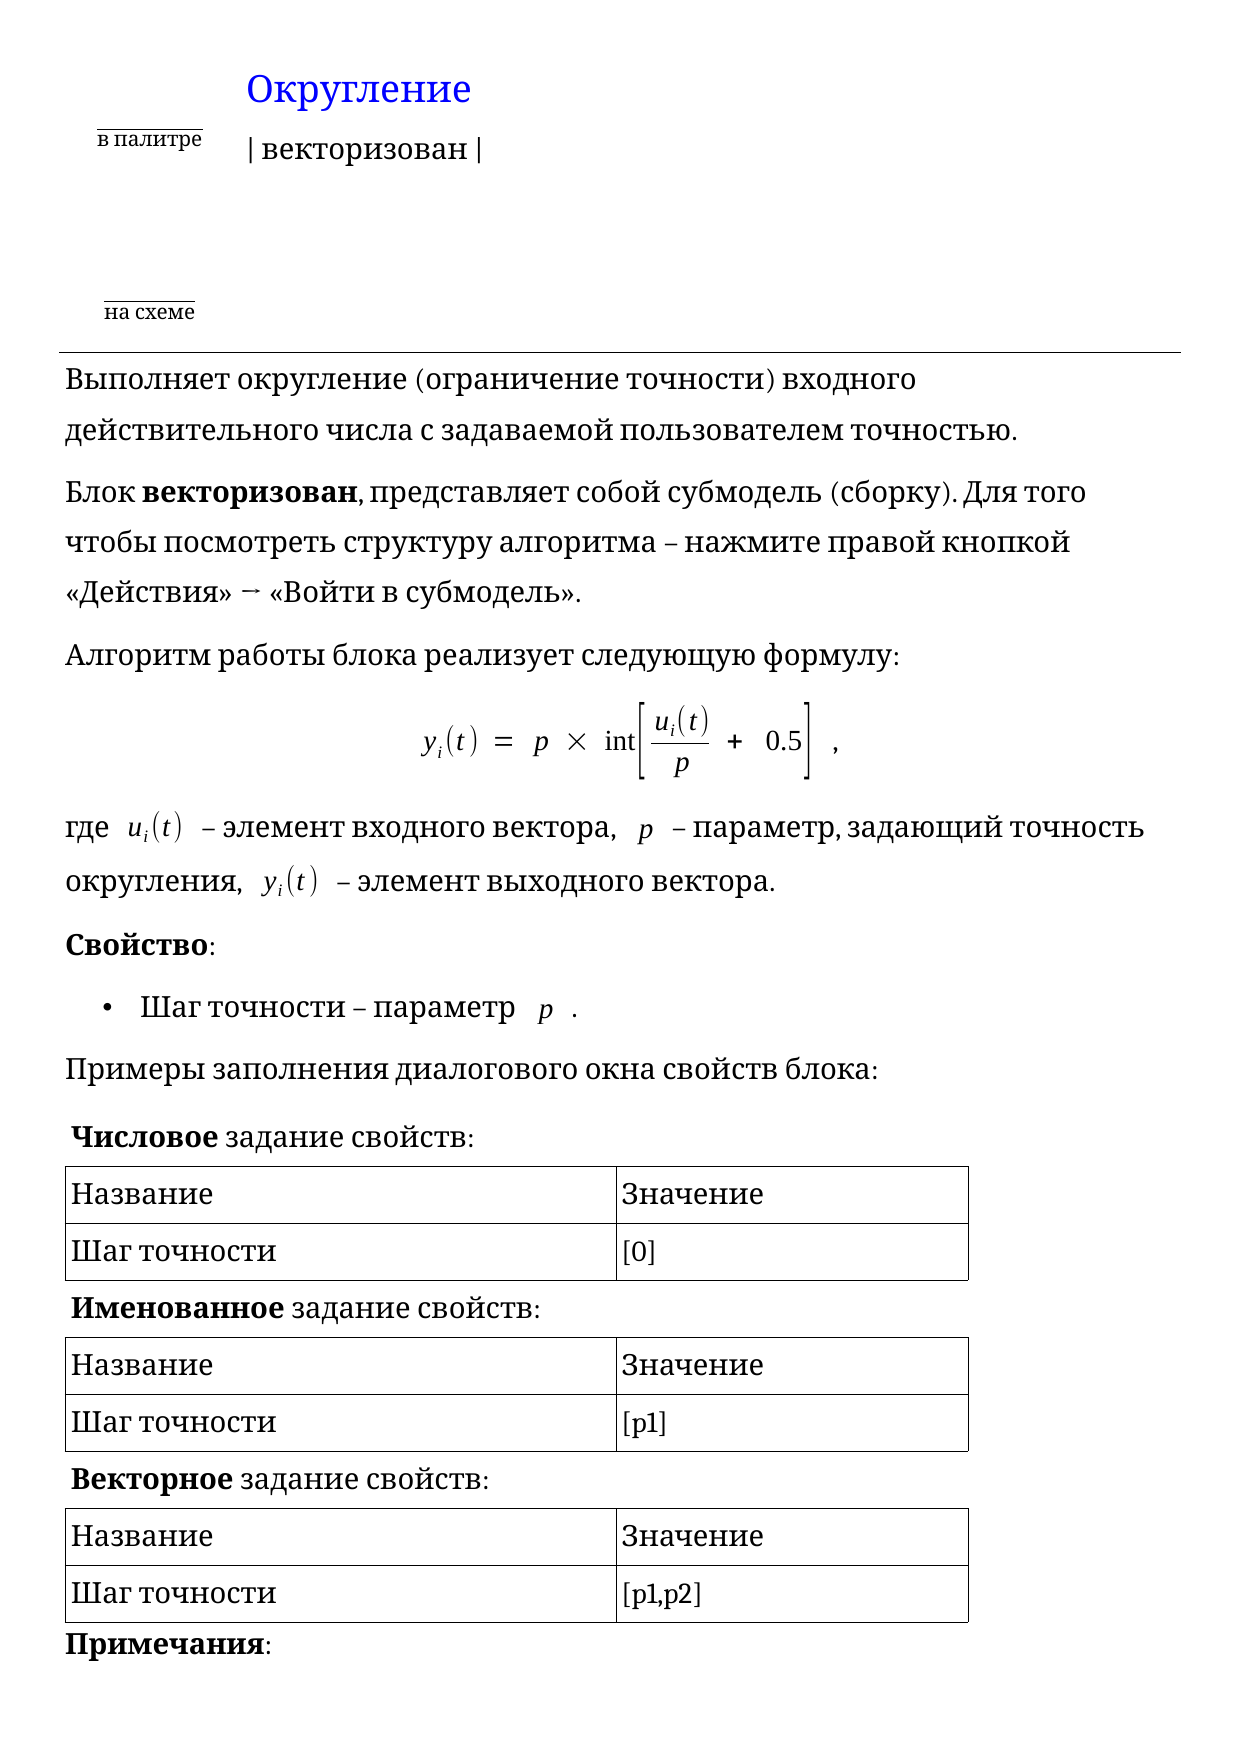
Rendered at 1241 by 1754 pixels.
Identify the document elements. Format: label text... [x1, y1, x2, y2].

table_header Округление [240, 59, 1181, 122]
table_cell [p1,p2] [617, 1566, 968, 1622]
table_cell [240, 179, 1181, 295]
table_cell [240, 295, 1181, 352]
table_cell Выполняет округление (ограничение точности) входного действительного числа с задаваемой пользователем точностью. Блок векторизован, представляет собой субмодель (сборку). Для того чтобы посмотреть структуру алгоритма – нажмите правой кнопкой «Действия» → «Войти в субмодель». Алгоритм работы блока реализует следующую формулу: , где– элемент входного вектора,– параметр, задающий точность округления,– элемент выходного вектора. Свойство: Шаг точности – параметр. Примеры заполнения диалогового окна свойств блока: Примечания: По умолчанию блок формирует скалярный выходной сигнал. Именованные свойства могут быть заданы как локальные переменные модели (субмодели) во вкладке Параметры, как глобальные сигналы проекта при помощи пункта главного меню Сервис → Сигналы, или как внешние сигналы проекта при помощи подключаемой базы сигналов. [59, 353, 1181, 1673]
table_cell Именованное задание свойств: [65, 1281, 968, 1337]
table_header Числовое задание свойств: [65, 1109, 968, 1166]
table_cell Значение [617, 1338, 968, 1394]
table_cell [0] [617, 1224, 968, 1280]
table_cell Название [66, 1338, 616, 1394]
table_cell Векторное задание свойств: [65, 1452, 968, 1508]
table_cell в палитре [59, 122, 240, 179]
table_cell Шаг точности [66, 1566, 616, 1622]
table_cell Шаг точности [66, 1224, 616, 1280]
table_cell на схеме [59, 295, 240, 352]
table_cell | векторизован | [240, 122, 1181, 179]
table_cell Значение [617, 1167, 968, 1223]
table_header [59, 59, 240, 122]
table_cell Шаг точности [66, 1395, 616, 1451]
table_cell Название [66, 1509, 616, 1565]
table_cell Значение [617, 1509, 968, 1565]
table_cell [59, 179, 240, 295]
table_cell [p1] [617, 1395, 968, 1451]
table_cell Название [66, 1167, 616, 1223]
